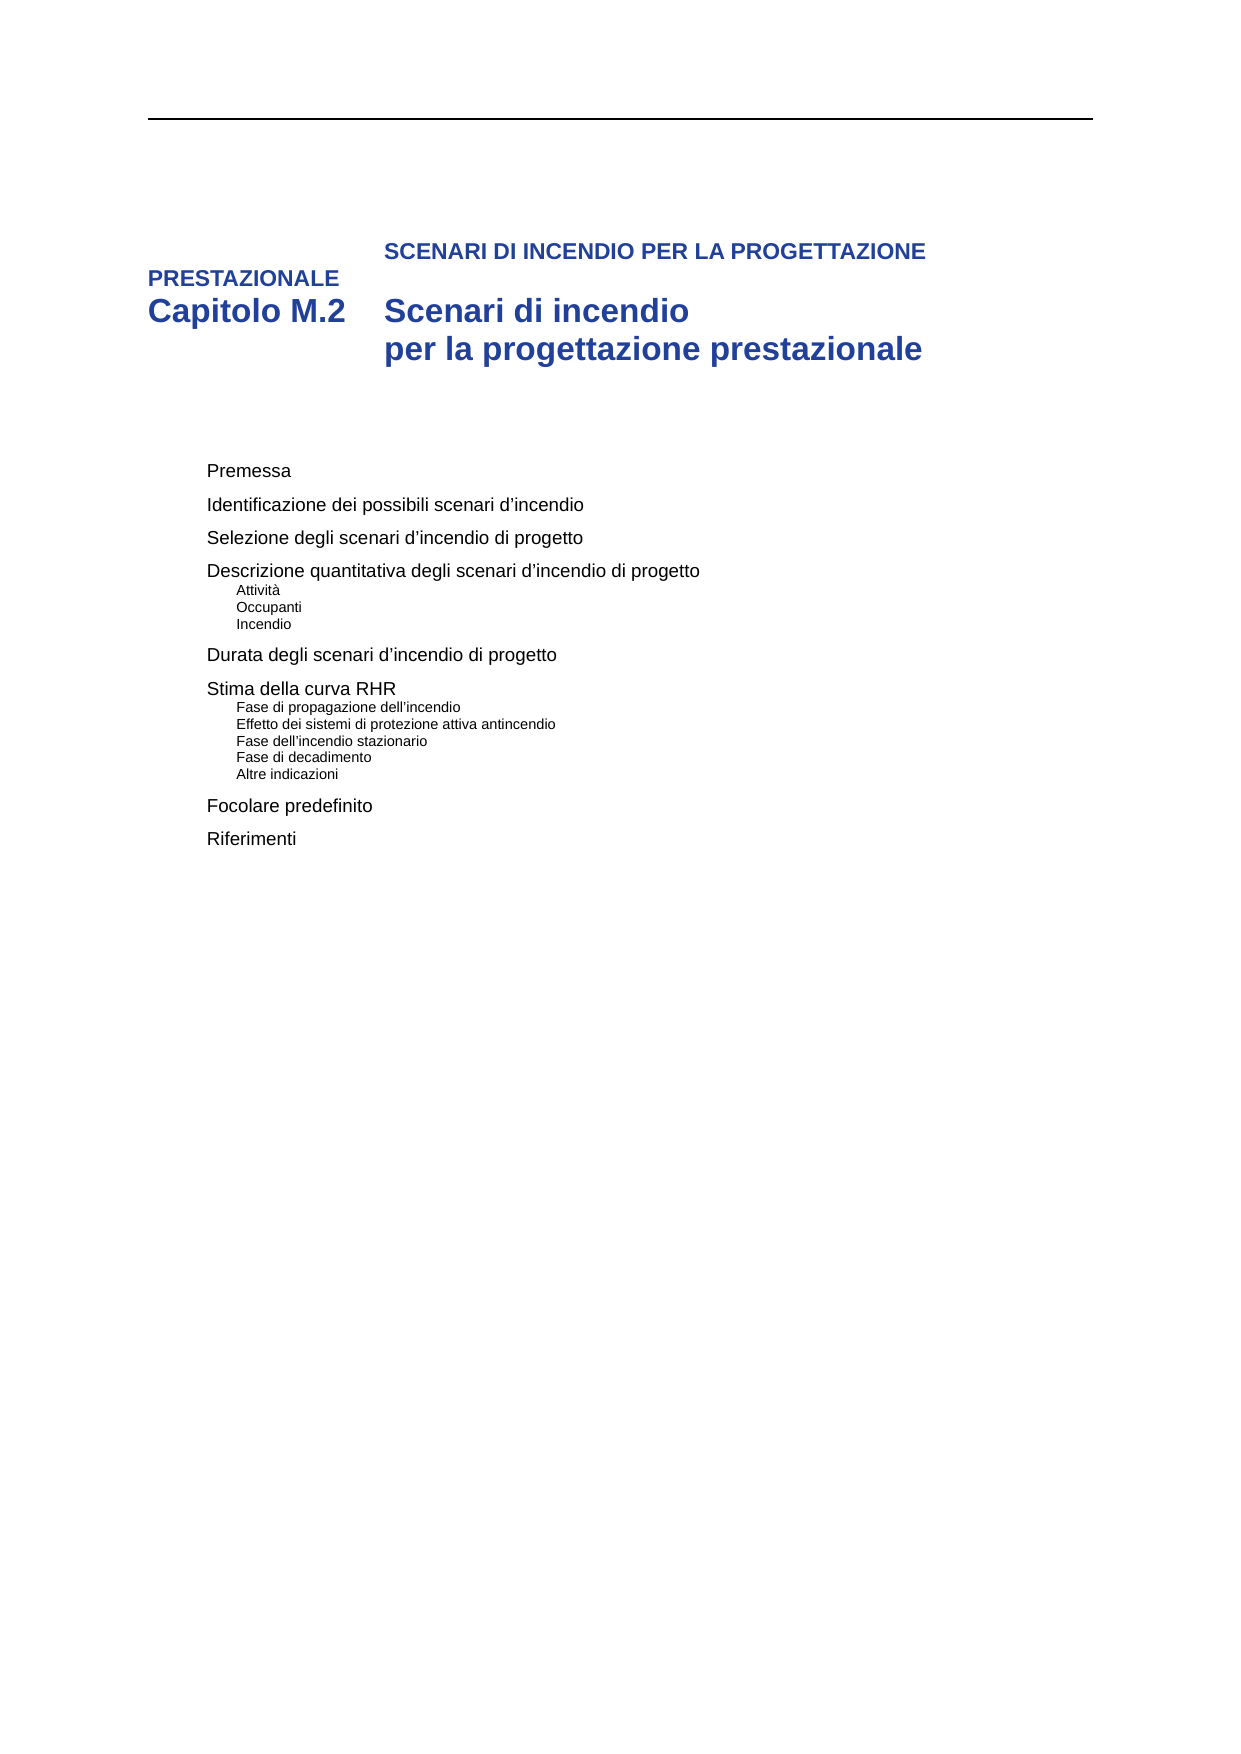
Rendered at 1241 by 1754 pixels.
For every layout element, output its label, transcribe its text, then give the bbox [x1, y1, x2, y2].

text Durata degli scenari d’incendio di progetto [207, 644, 1033, 666]
text Premessa [207, 460, 1033, 482]
text Stima della curva RHR [207, 677, 1033, 699]
text Fase dell’incendio stazionario [236, 732, 1033, 749]
text Focolare predefinito [207, 794, 1033, 816]
text Altre indicazioni [236, 766, 1033, 783]
text Fase di propagazione dell’incendio [236, 699, 1033, 716]
text Incendio [236, 615, 1033, 632]
text Attività [236, 582, 1033, 599]
text Occupanti [236, 599, 1033, 615]
text Riferimenti [207, 828, 1033, 849]
text Selezione degli scenari d’incendio di progetto [207, 527, 1033, 548]
text Fase di decadimento [236, 749, 1033, 766]
text Descrizione quantitativa degli scenari d’incendio di progetto [207, 560, 1033, 582]
text Effetto dei sistemi di protezione attiva antincendio [236, 716, 1033, 732]
text Identificazione dei possibili scenari d’incendio [207, 494, 1033, 515]
subtitle Scenari di incendio per la progettazione prestazionale [148, 291, 1093, 368]
